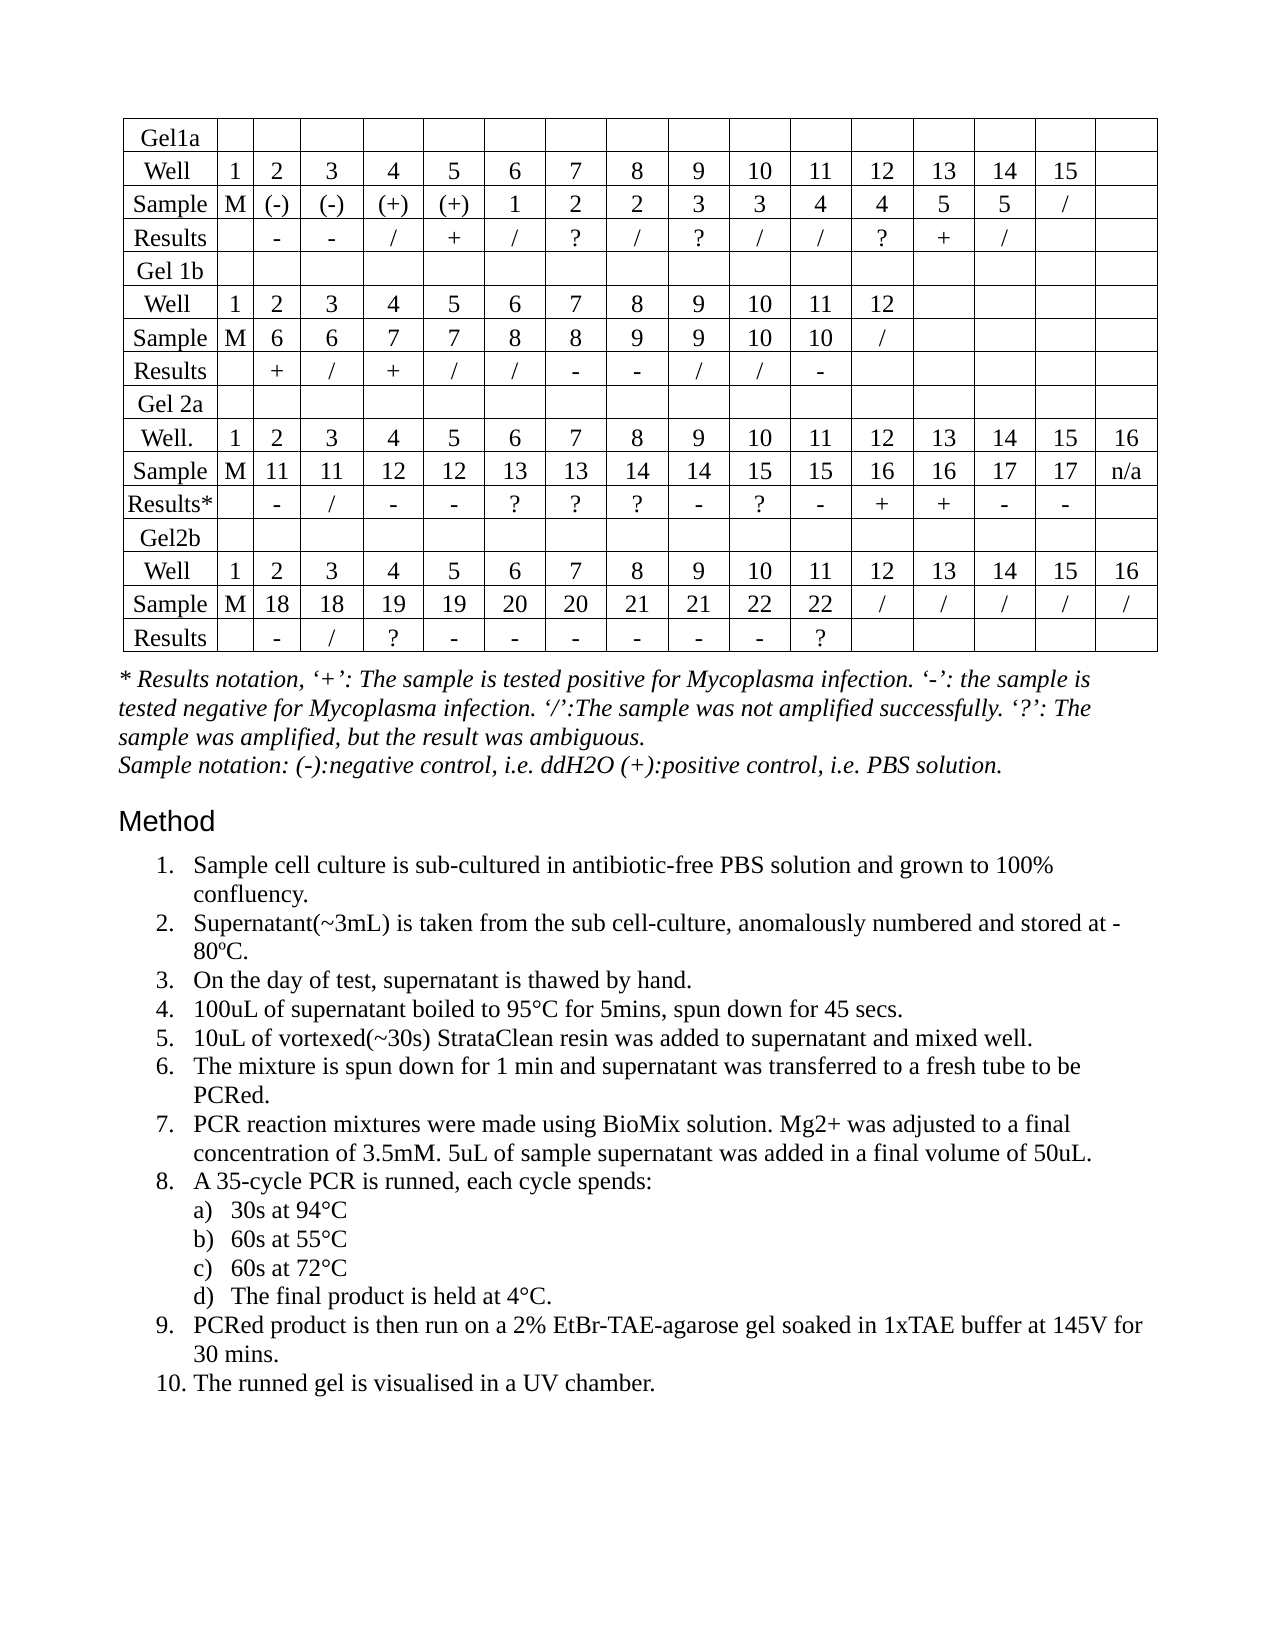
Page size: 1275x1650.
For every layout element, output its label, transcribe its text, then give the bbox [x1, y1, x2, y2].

table_cell [254, 252, 300, 285]
table_cell 2 [546, 186, 606, 218]
table_cell / [1036, 186, 1095, 218]
table_cell 10 [730, 319, 790, 351]
table_cell Well. [124, 419, 217, 451]
table_cell [218, 386, 253, 418]
table_cell 4 [364, 419, 423, 451]
table_cell [669, 252, 729, 285]
table_cell [914, 252, 974, 285]
table_cell 15 [730, 452, 790, 485]
table_cell 7 [546, 552, 606, 585]
table_cell Well [124, 552, 217, 585]
table_cell [1096, 486, 1157, 518]
table_cell [1036, 319, 1095, 351]
table_cell / [607, 219, 668, 251]
table_cell Well [124, 152, 217, 185]
table_cell M [218, 452, 253, 485]
table_cell 20 [546, 586, 606, 618]
table_cell - [607, 619, 668, 651]
table_header [607, 119, 668, 151]
table_cell 9 [607, 319, 668, 351]
table_header [485, 119, 545, 151]
table_cell - [730, 619, 790, 651]
table_cell [1096, 186, 1157, 218]
list PCRed product is then run on a 2% EtBr-TAE-agarose gel soaked in 1xTAE buffer at 145V for 30 mins. [156, 1310, 1157, 1368]
table_cell 8 [607, 286, 668, 318]
table_cell Well [124, 286, 217, 318]
table_cell 7 [546, 152, 606, 185]
table_cell / [1036, 586, 1095, 618]
table_cell / [852, 586, 913, 618]
table_cell (+) [364, 186, 423, 218]
table_cell 11 [791, 286, 851, 318]
table_cell 5 [914, 186, 974, 218]
table_cell 3 [301, 286, 363, 318]
table_cell 5 [424, 286, 484, 318]
table_cell [975, 519, 1035, 551]
table_cell 21 [607, 586, 668, 618]
table_cell ? [607, 486, 668, 518]
table_cell [364, 519, 423, 551]
table_cell [1036, 219, 1095, 251]
table_cell [546, 252, 606, 285]
table_cell - [254, 219, 300, 251]
table_cell 11 [791, 552, 851, 585]
table_cell - [424, 486, 484, 518]
table_cell 3 [301, 419, 363, 451]
table_cell 10 [730, 552, 790, 585]
table_cell [364, 252, 423, 285]
table_cell 16 [914, 452, 974, 485]
table_cell [218, 486, 253, 518]
table_cell 7 [546, 286, 606, 318]
table_cell 6 [254, 319, 300, 351]
table_cell [1096, 152, 1157, 185]
table_cell 10 [791, 319, 851, 351]
table_cell [975, 619, 1035, 651]
table_cell 15 [1036, 552, 1095, 585]
table_cell 2 [254, 152, 300, 185]
table_cell [1096, 619, 1157, 651]
table_cell [254, 519, 300, 551]
table_cell [791, 519, 851, 551]
table_cell + [852, 486, 913, 518]
table_cell [485, 519, 545, 551]
table_cell [218, 519, 253, 551]
table_cell [914, 352, 974, 385]
table_cell [852, 619, 913, 651]
table_cell / [301, 486, 363, 518]
table_cell 3 [301, 552, 363, 585]
table_cell 8 [607, 419, 668, 451]
list 60s at 55°C [193, 1224, 1157, 1253]
table_cell [1096, 352, 1157, 385]
list A 35-cycle PCR is runned, each cycle spends: [156, 1166, 1157, 1195]
table_cell / [730, 219, 790, 251]
table_cell 12 [424, 452, 484, 485]
table_cell [730, 519, 790, 551]
table_cell [1036, 286, 1095, 318]
table_cell [1096, 219, 1157, 251]
table_cell Sample [124, 319, 217, 351]
table_cell + [254, 352, 300, 385]
table_cell 16 [1096, 419, 1157, 451]
table_cell [1096, 252, 1157, 285]
table_cell [914, 286, 974, 318]
table_cell 22 [791, 586, 851, 618]
table_cell 22 [730, 586, 790, 618]
table_cell Results [124, 352, 217, 385]
table_cell Sample [124, 452, 217, 485]
table_cell 15 [1036, 152, 1095, 185]
table_cell 1 [218, 286, 253, 318]
table_cell [852, 519, 913, 551]
subtitle Method [118, 804, 1157, 838]
table_cell 12 [852, 286, 913, 318]
table_cell (-) [301, 186, 363, 218]
list The final product is held at 4°C. [193, 1281, 1157, 1310]
table_cell [218, 252, 253, 285]
table_cell [607, 519, 668, 551]
table_cell 14 [975, 419, 1035, 451]
table_cell [485, 252, 545, 285]
table_cell [730, 386, 790, 418]
table_cell [914, 519, 974, 551]
table_cell / [975, 219, 1035, 251]
table_cell - [546, 352, 606, 385]
table_cell [669, 386, 729, 418]
table_cell Results* [124, 486, 217, 518]
table_cell 3 [301, 152, 363, 185]
table_cell 7 [424, 319, 484, 351]
table_cell (-) [254, 186, 300, 218]
table_cell 13 [914, 552, 974, 585]
table_cell Results [124, 619, 217, 651]
list PCR reaction mixtures were made using BioMix solution. Mg2+ was adjusted to a final concentration of 3.5mM. 5uL of sample supernatant was added in a final volume of 50uL. [156, 1109, 1157, 1166]
table_header Gel1a [124, 119, 217, 151]
table_cell 11 [254, 452, 300, 485]
table_cell / [730, 352, 790, 385]
table_cell 3 [730, 186, 790, 218]
table_cell [1096, 519, 1157, 551]
table_cell 19 [364, 586, 423, 618]
table_cell 9 [669, 286, 729, 318]
table_cell 8 [546, 319, 606, 351]
table_header [1036, 119, 1095, 151]
table_cell / [424, 352, 484, 385]
table_cell 16 [852, 452, 913, 485]
table_cell 6 [485, 419, 545, 451]
table_cell [1096, 386, 1157, 418]
table_cell + [364, 352, 423, 385]
table_cell - [607, 352, 668, 385]
table_cell 4 [791, 186, 851, 218]
table_cell 14 [975, 152, 1035, 185]
table_cell [1036, 352, 1095, 385]
table_cell 1 [218, 419, 253, 451]
table_cell 21 [669, 586, 729, 618]
table_cell [1036, 519, 1095, 551]
table_cell Sample [124, 586, 217, 618]
table_cell / [914, 586, 974, 618]
table_cell 6 [485, 552, 545, 585]
table_cell 17 [975, 452, 1035, 485]
table_cell [301, 386, 363, 418]
table_cell - [791, 352, 851, 385]
table_cell - [791, 486, 851, 518]
table_cell M [218, 586, 253, 618]
table_cell [546, 386, 606, 418]
list On the day of test, supernatant is thawed by hand. [156, 965, 1157, 994]
table_cell 9 [669, 552, 729, 585]
table_cell 10 [730, 419, 790, 451]
table_cell 16 [1096, 552, 1157, 585]
table_cell ? [730, 486, 790, 518]
list 10uL of vortexed(~30s) StrataClean resin was added to supernatant and mixed well. [156, 1023, 1157, 1051]
table_cell 14 [975, 552, 1035, 585]
table_cell 8 [607, 152, 668, 185]
table_header [791, 119, 851, 151]
table_cell [364, 386, 423, 418]
table_cell ? [485, 486, 545, 518]
table_cell / [301, 352, 363, 385]
list 30s at 94°C [193, 1195, 1157, 1224]
table_cell 7 [546, 419, 606, 451]
table_cell - [485, 619, 545, 651]
table_cell / [485, 219, 545, 251]
table_cell - [546, 619, 606, 651]
table_cell 2 [254, 419, 300, 451]
table_cell - [669, 486, 729, 518]
table_cell 15 [1036, 419, 1095, 451]
table_cell - [254, 619, 300, 651]
table_cell ? [546, 486, 606, 518]
table_cell (+) [424, 186, 484, 218]
table_cell [975, 286, 1035, 318]
text * Results notation, ‘+’: The sample is tested positive for Mycoplasma infection. ‘-’: the sample is tested negative for Mycoplasma infection. ‘/’:The sample was not amplified successfully. ‘?’: The sample was amplified, but the result was ambiguous. Sample notation: (-):negative control, i.e. ddH2O (+):positive control, i.e. PBS solution. [118, 664, 1157, 779]
table_cell [852, 252, 913, 285]
table_header [254, 119, 300, 151]
table_cell 8 [485, 319, 545, 351]
table_cell 1 [218, 152, 253, 185]
table_cell [218, 352, 253, 385]
list 60s at 72°C [193, 1253, 1157, 1281]
table_header [975, 119, 1035, 151]
table_cell 13 [546, 452, 606, 485]
table_cell ? [669, 219, 729, 251]
table_header [364, 119, 423, 151]
table_cell 1 [218, 552, 253, 585]
table_cell [975, 319, 1035, 351]
table_cell + [914, 486, 974, 518]
table_cell [1096, 319, 1157, 351]
table_header [218, 119, 253, 151]
table_cell [254, 386, 300, 418]
table_cell [607, 252, 668, 285]
table_cell 9 [669, 319, 729, 351]
table_cell / [669, 352, 729, 385]
table_cell 9 [669, 419, 729, 451]
table_cell 12 [852, 419, 913, 451]
table_cell 13 [914, 152, 974, 185]
table_header [730, 119, 790, 151]
table_cell [218, 219, 253, 251]
table_cell - [975, 486, 1035, 518]
table_cell [424, 386, 484, 418]
table_header [914, 119, 974, 151]
table_cell [852, 386, 913, 418]
table_header [424, 119, 484, 151]
table_cell ? [364, 619, 423, 651]
table_cell Results [124, 219, 217, 251]
table_cell 5 [424, 152, 484, 185]
table_cell 18 [301, 586, 363, 618]
table_cell [791, 252, 851, 285]
table_cell [1036, 252, 1095, 285]
table_cell 2 [254, 552, 300, 585]
table_cell [975, 386, 1035, 418]
table_cell - [669, 619, 729, 651]
table_header [1096, 119, 1157, 151]
table_cell 19 [424, 586, 484, 618]
table_cell [1036, 619, 1095, 651]
table_cell / [791, 219, 851, 251]
table_cell 18 [254, 586, 300, 618]
table_cell M [218, 319, 253, 351]
list The runned gel is visualised in a UV chamber. [156, 1368, 1157, 1396]
table_cell 14 [669, 452, 729, 485]
table_cell [1036, 386, 1095, 418]
table_cell 5 [424, 419, 484, 451]
table_cell 13 [914, 419, 974, 451]
table_cell Gel2b [124, 519, 217, 551]
table_cell [607, 386, 668, 418]
table_cell / [485, 352, 545, 385]
table_cell 9 [669, 152, 729, 185]
table_cell 13 [485, 452, 545, 485]
table_cell - [424, 619, 484, 651]
table_cell [546, 519, 606, 551]
table_cell - [364, 486, 423, 518]
table_cell 4 [364, 152, 423, 185]
table_cell 20 [485, 586, 545, 618]
table_cell [852, 352, 913, 385]
table_cell M [218, 186, 253, 218]
table_cell / [975, 586, 1035, 618]
table_cell 3 [669, 186, 729, 218]
table_cell [1096, 286, 1157, 318]
table_cell [914, 386, 974, 418]
table_cell / [301, 619, 363, 651]
table_cell Gel 2a [124, 386, 217, 418]
table_cell - [254, 486, 300, 518]
table_cell [730, 252, 790, 285]
table_cell - [301, 219, 363, 251]
table_cell 14 [607, 452, 668, 485]
table_header [852, 119, 913, 151]
table_cell [669, 519, 729, 551]
table_cell 12 [852, 152, 913, 185]
table_cell [218, 619, 253, 651]
table_cell 10 [730, 152, 790, 185]
table_cell [485, 386, 545, 418]
table_cell ? [546, 219, 606, 251]
table_cell [301, 519, 363, 551]
table_cell / [1096, 586, 1157, 618]
table_cell Sample [124, 186, 217, 218]
table_cell [791, 386, 851, 418]
table_cell 17 [1036, 452, 1095, 485]
table_cell 10 [730, 286, 790, 318]
table_cell 12 [852, 552, 913, 585]
table_cell 5 [975, 186, 1035, 218]
table_header [669, 119, 729, 151]
table_cell ? [852, 219, 913, 251]
table_cell / [364, 219, 423, 251]
table_cell [914, 619, 974, 651]
table_cell 6 [485, 152, 545, 185]
list The mixture is spun down for 1 min and supernatant was transferred to a fresh tube to be PCRed. [156, 1051, 1157, 1109]
table_cell 8 [607, 552, 668, 585]
list Supernatant(~3mL) is taken from the sub cell-culture, anomalously numbered and stored at -80ºC. [156, 908, 1157, 965]
list 100uL of supernatant boiled to 95°C for 5mins, spun down for 45 secs. [156, 994, 1157, 1023]
table_cell ? [791, 619, 851, 651]
table_header [301, 119, 363, 151]
table_cell 6 [301, 319, 363, 351]
table_cell [975, 352, 1035, 385]
table_cell n/a [1096, 452, 1157, 485]
table_cell 7 [364, 319, 423, 351]
table_cell [975, 252, 1035, 285]
table_cell 6 [485, 286, 545, 318]
table_cell 15 [791, 452, 851, 485]
table_cell [301, 252, 363, 285]
table_cell 2 [254, 286, 300, 318]
table_cell 11 [791, 419, 851, 451]
table_cell 2 [607, 186, 668, 218]
table_cell Gel 1b [124, 252, 217, 285]
table_cell - [1036, 486, 1095, 518]
table_cell 1 [485, 186, 545, 218]
table_cell 4 [364, 286, 423, 318]
list Sample cell culture is sub-cultured in antibiotic-free PBS solution and grown to 100% confluency. [156, 850, 1157, 908]
table_cell [424, 252, 484, 285]
table_cell 12 [364, 452, 423, 485]
table_cell + [424, 219, 484, 251]
table_cell [914, 319, 974, 351]
table_header [546, 119, 606, 151]
table_cell 4 [852, 186, 913, 218]
table_cell 11 [791, 152, 851, 185]
table_cell / [852, 319, 913, 351]
table_cell 11 [301, 452, 363, 485]
table_cell + [914, 219, 974, 251]
table_cell [424, 519, 484, 551]
table_cell 5 [424, 552, 484, 585]
table_cell 4 [364, 552, 423, 585]
